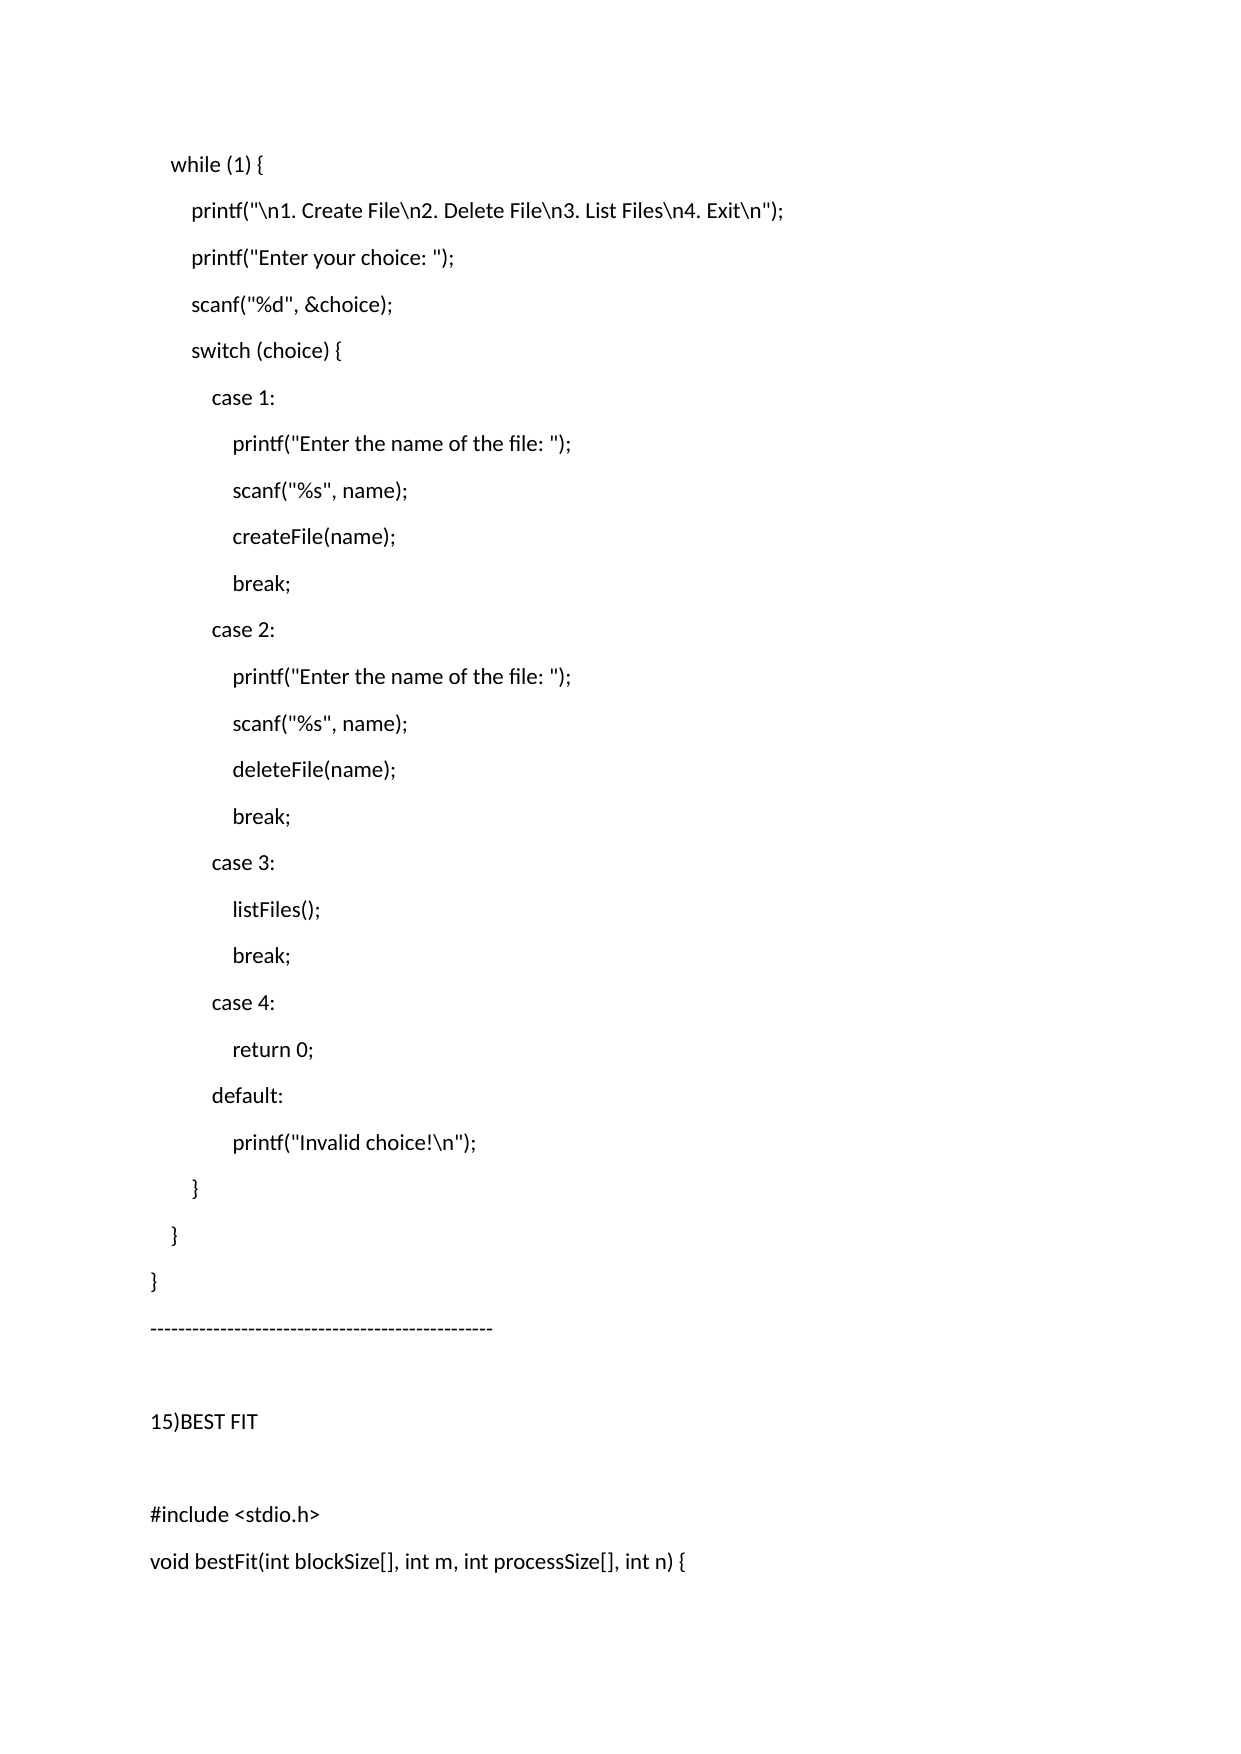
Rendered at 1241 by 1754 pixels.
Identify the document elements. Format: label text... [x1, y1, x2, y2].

text case 4: [150, 988, 1090, 1016]
text } [150, 1267, 1090, 1296]
text printf("Enter the name of the file: "); [150, 662, 1090, 690]
text case 1: [150, 383, 1090, 411]
text return 0; [150, 1035, 1090, 1063]
text break; [150, 802, 1090, 830]
text switch (choice) { [150, 336, 1090, 364]
text deleteFile(name); [150, 755, 1090, 783]
text case 2: [150, 616, 1090, 644]
text } [150, 1174, 1090, 1202]
text break; [150, 942, 1090, 969]
text void bestFit(int blockSize[], int m, int processSize[], int n) { [150, 1547, 1090, 1575]
text scanf("%d", &choice); [150, 290, 1090, 318]
text printf("Invalid choice!\n"); [150, 1128, 1090, 1156]
text scanf("%s", name); [150, 709, 1090, 737]
text 15)BEST FIT [150, 1407, 1090, 1435]
text createFile(name); [150, 522, 1090, 551]
text #include <stdio.h> [150, 1500, 1090, 1528]
text default: [150, 1081, 1090, 1109]
text ------------------------------------------------- [150, 1314, 1090, 1342]
text printf("Enter your choice: "); [150, 243, 1090, 271]
text case 3: [150, 848, 1090, 876]
text } [150, 1221, 1090, 1249]
text scanf("%s", name); [150, 476, 1090, 504]
text while (1) { [150, 150, 1090, 178]
text printf("Enter the name of the file: "); [150, 429, 1090, 457]
text printf("\n1. Create File\n2. Delete File\n3. List Files\n4. Exit\n"); [150, 197, 1090, 224]
text listFiles(); [150, 895, 1090, 923]
text break; [150, 569, 1090, 597]
